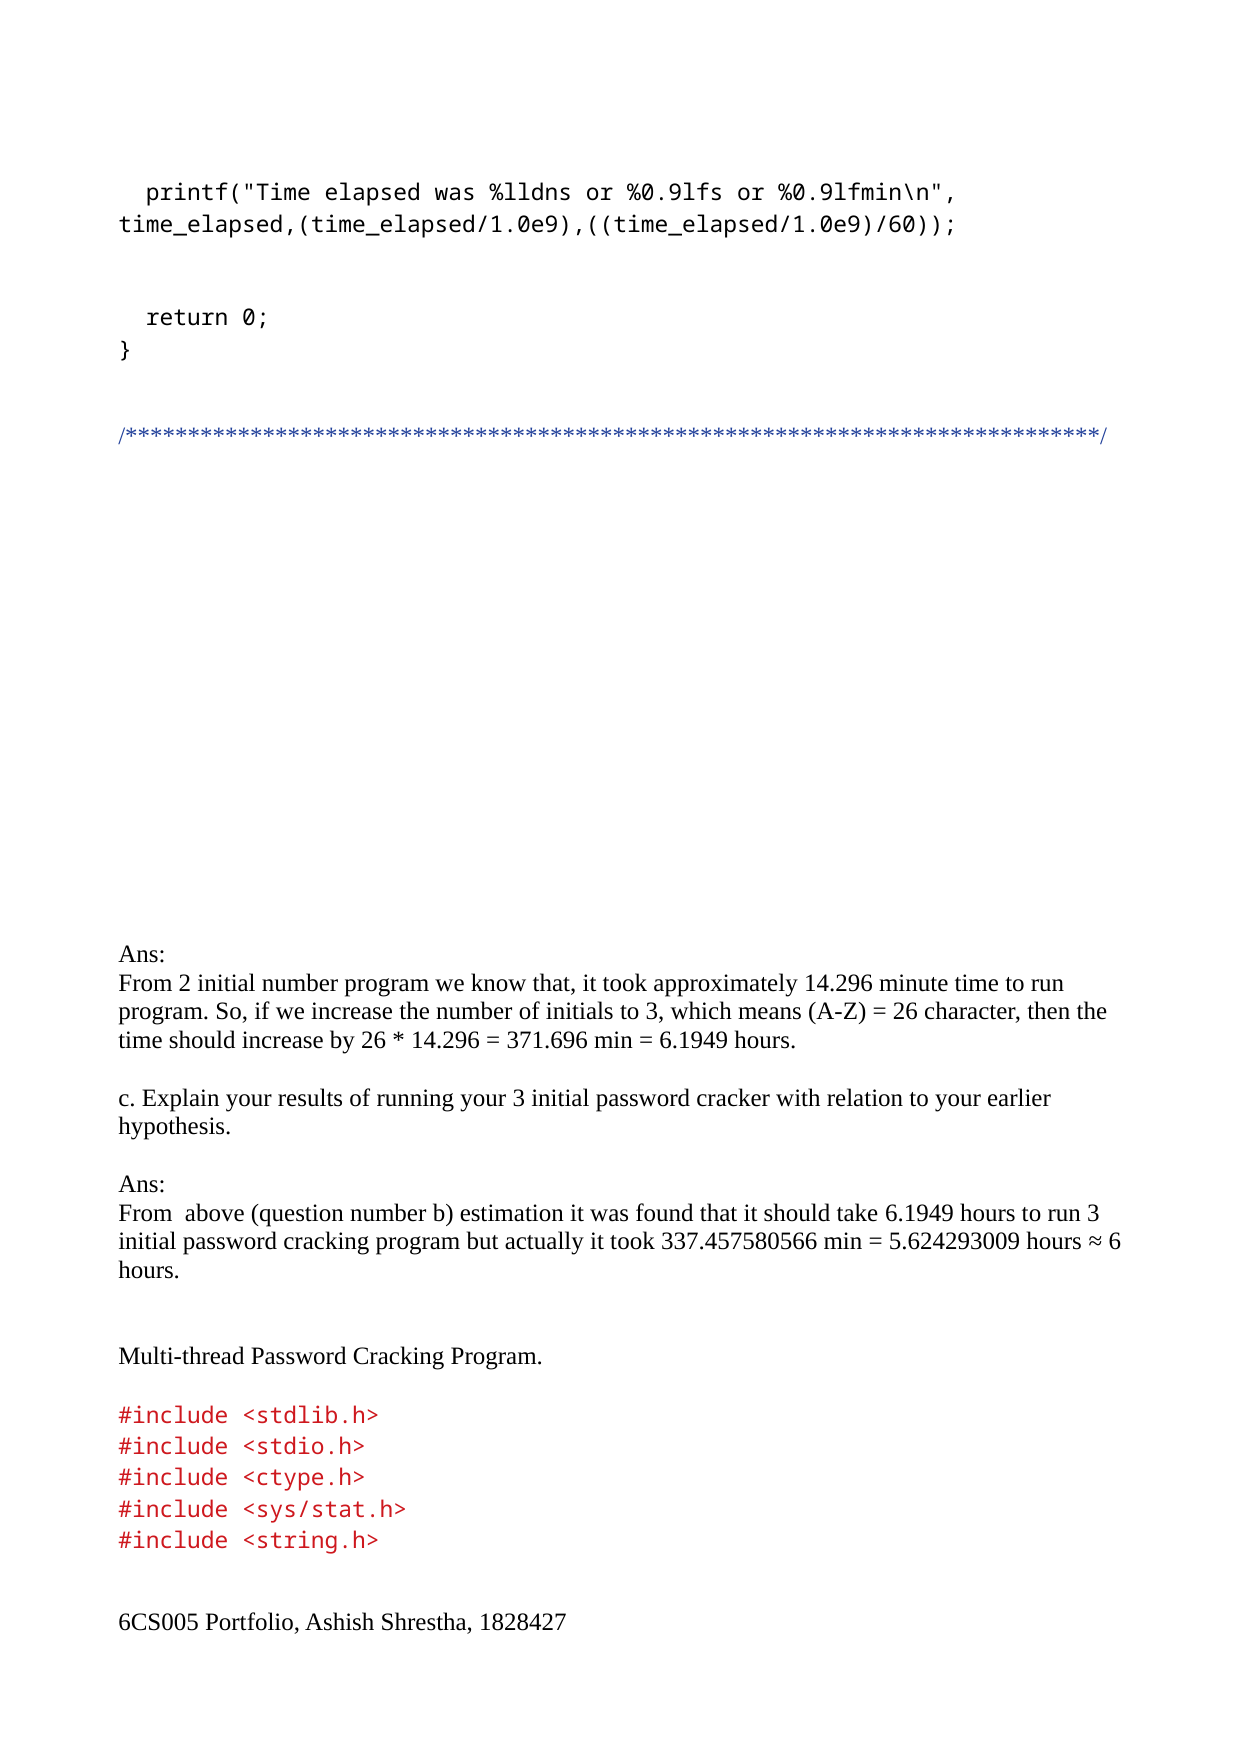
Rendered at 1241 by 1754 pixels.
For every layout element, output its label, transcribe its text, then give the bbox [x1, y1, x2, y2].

text /******************************************************************************/ [118, 421, 1122, 450]
text From above (question number b) estimation it was found that it should take 6.1949 hours to run 3 initial password cracking program but actually it took 337.457580566 min = 5.624293009 hours ≈ 6 hours. [118, 1198, 1122, 1284]
text Multi-thread Password Cracking Program. [118, 1341, 1122, 1370]
text Ans: [118, 1169, 1122, 1198]
text #include <stdlib.h> [118, 1399, 1122, 1430]
text #include <ctype.h> [118, 1461, 1122, 1493]
text #include <string.h> [118, 1524, 1122, 1555]
text #include <stdio.h> [118, 1430, 1122, 1461]
text From 2 initial number program we know that, it took approximately 14.296 minute time to run program. So, if we increase the number of initials to 3, which means (A-Z) = 26 character, then the time should increase by 26 * 14.296 = 371.696 min = 6.1949 hours. [118, 968, 1122, 1054]
text return 0; [118, 301, 1122, 333]
text printf("Time elapsed was %lldns or %0.9lfs or %0.9lfmin\n", time_elapsed,(time_elapsed/1.0e9),((time_elapsed/1.0e9)/60)); [118, 176, 1122, 239]
text Ans: [118, 939, 1122, 968]
text } [118, 333, 1122, 364]
text #include <sys/stat.h> [118, 1493, 1122, 1524]
text c. Explain your results of running your 3 initial password cracker with relation to your earlier hypothesis. [118, 1083, 1122, 1140]
